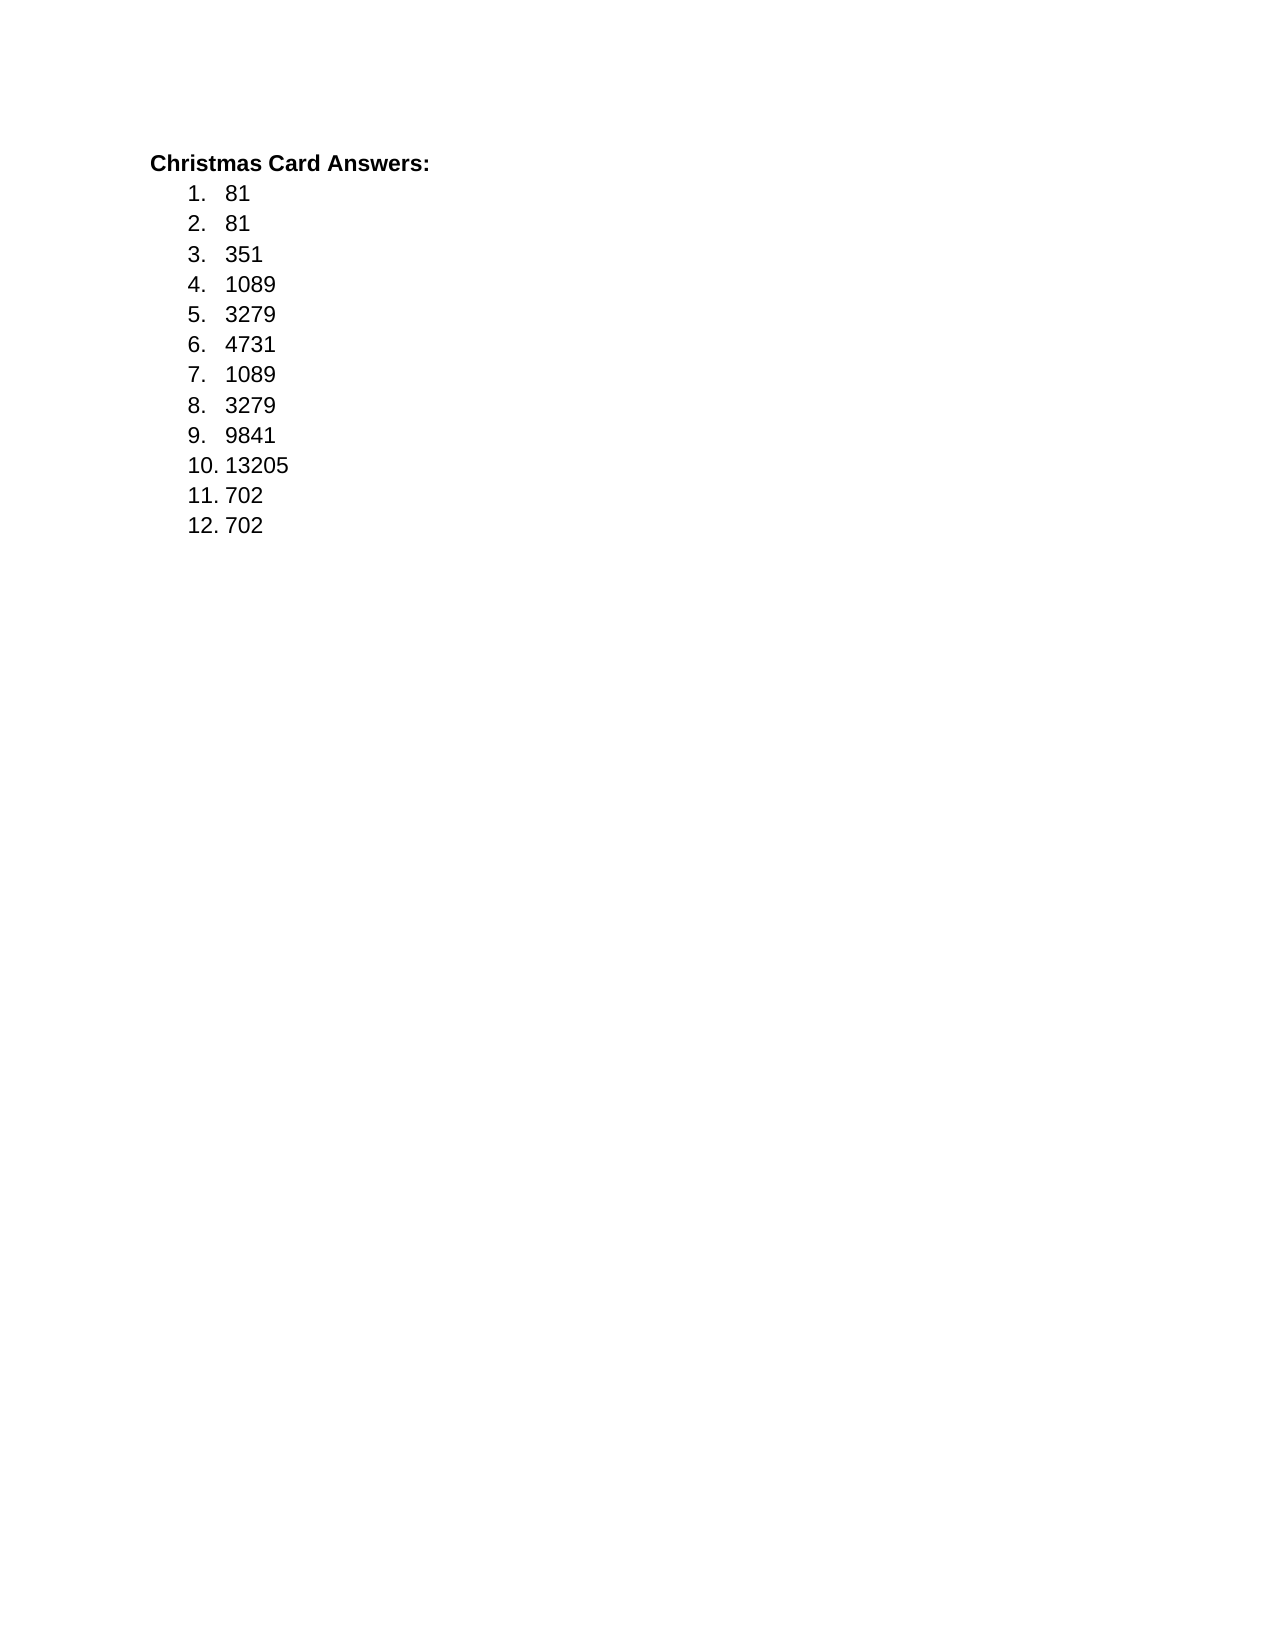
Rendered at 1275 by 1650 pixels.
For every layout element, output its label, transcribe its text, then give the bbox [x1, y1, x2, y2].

list 3279 [187, 301, 1125, 327]
list 702 [187, 512, 1125, 539]
list 13205 [187, 452, 1125, 478]
list 81 [187, 210, 1125, 237]
list 4731 [187, 331, 1125, 358]
list 81 [187, 180, 1125, 207]
list 9841 [187, 422, 1125, 448]
list 3279 [187, 392, 1125, 418]
list 702 [187, 482, 1125, 509]
list 1089 [187, 271, 1125, 297]
text Christmas Card Answers: [150, 150, 1125, 176]
list 1089 [187, 361, 1125, 388]
list 351 [187, 241, 1125, 267]
